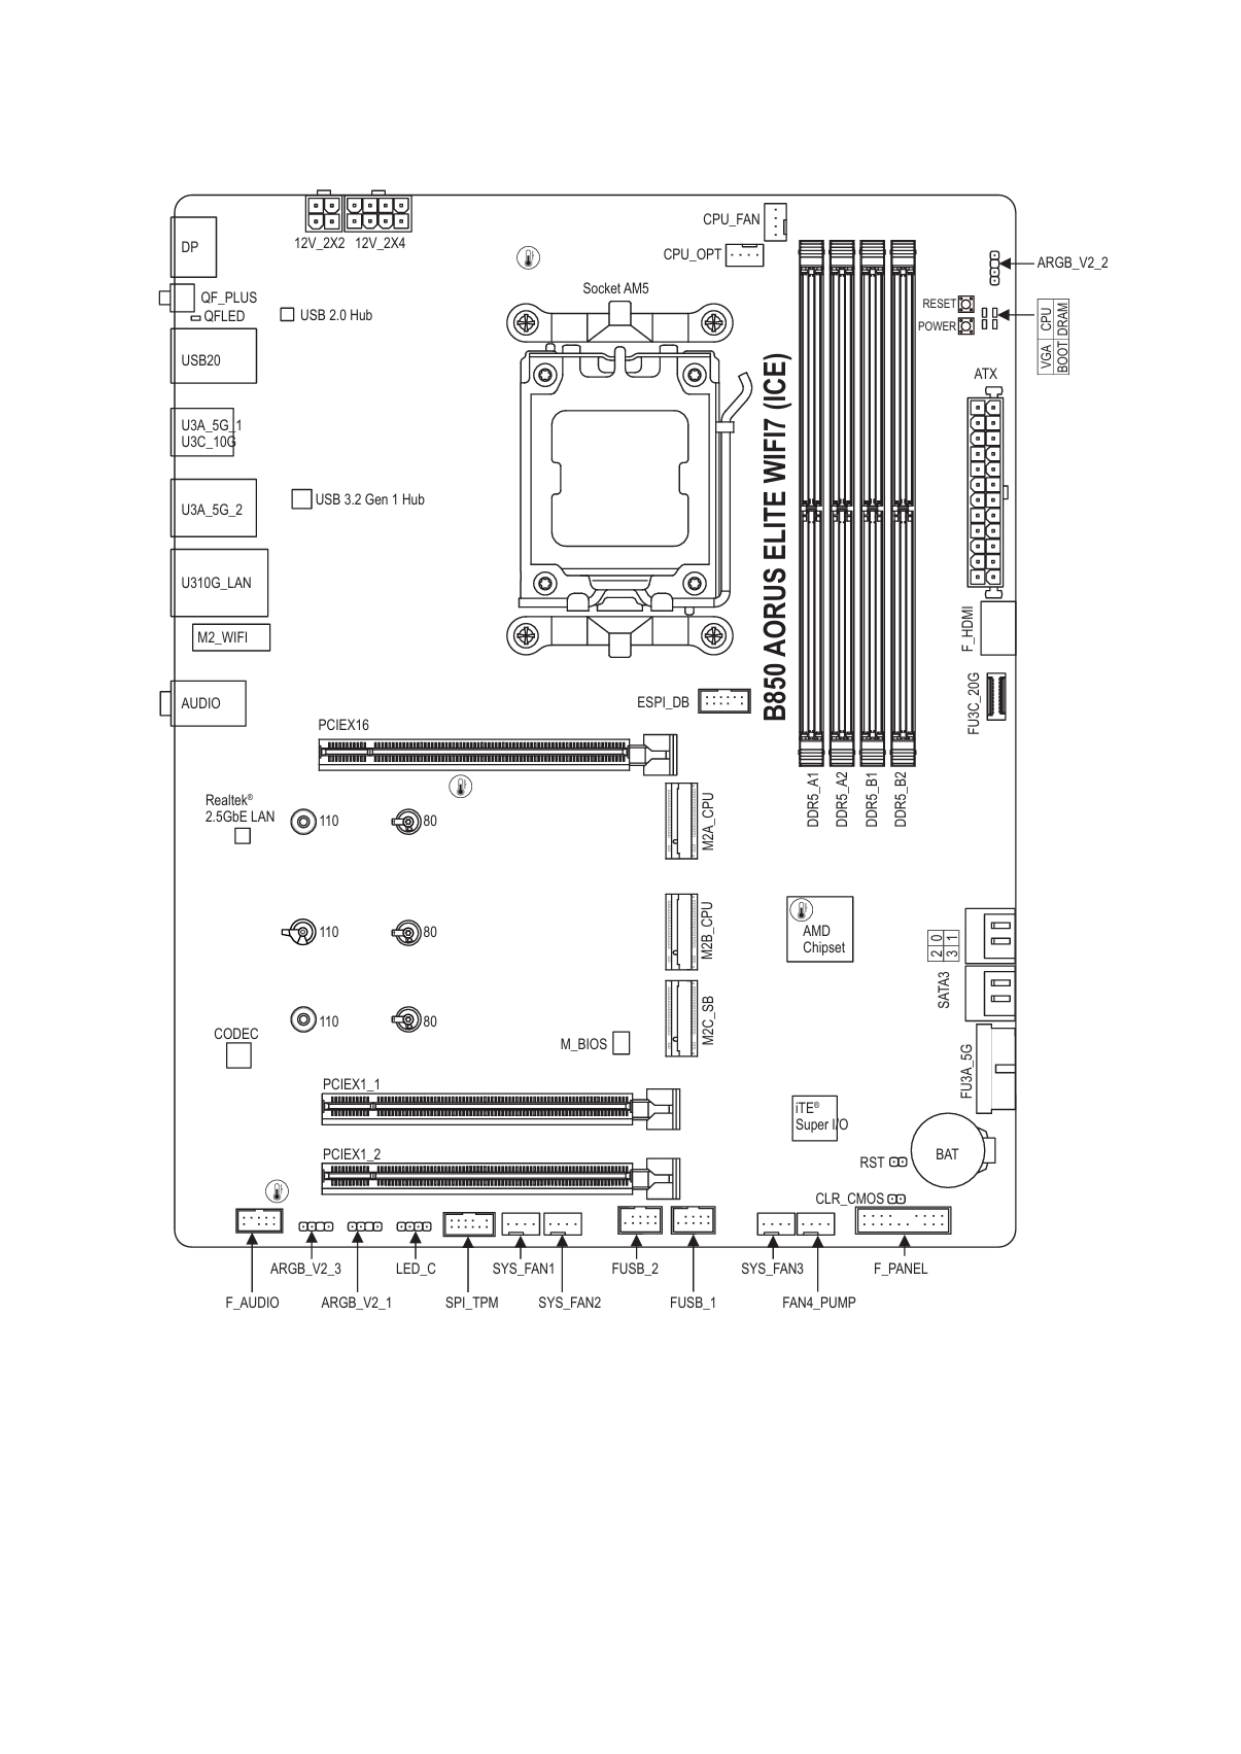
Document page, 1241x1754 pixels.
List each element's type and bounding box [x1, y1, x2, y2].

picture [118, 175, 1123, 1317]
